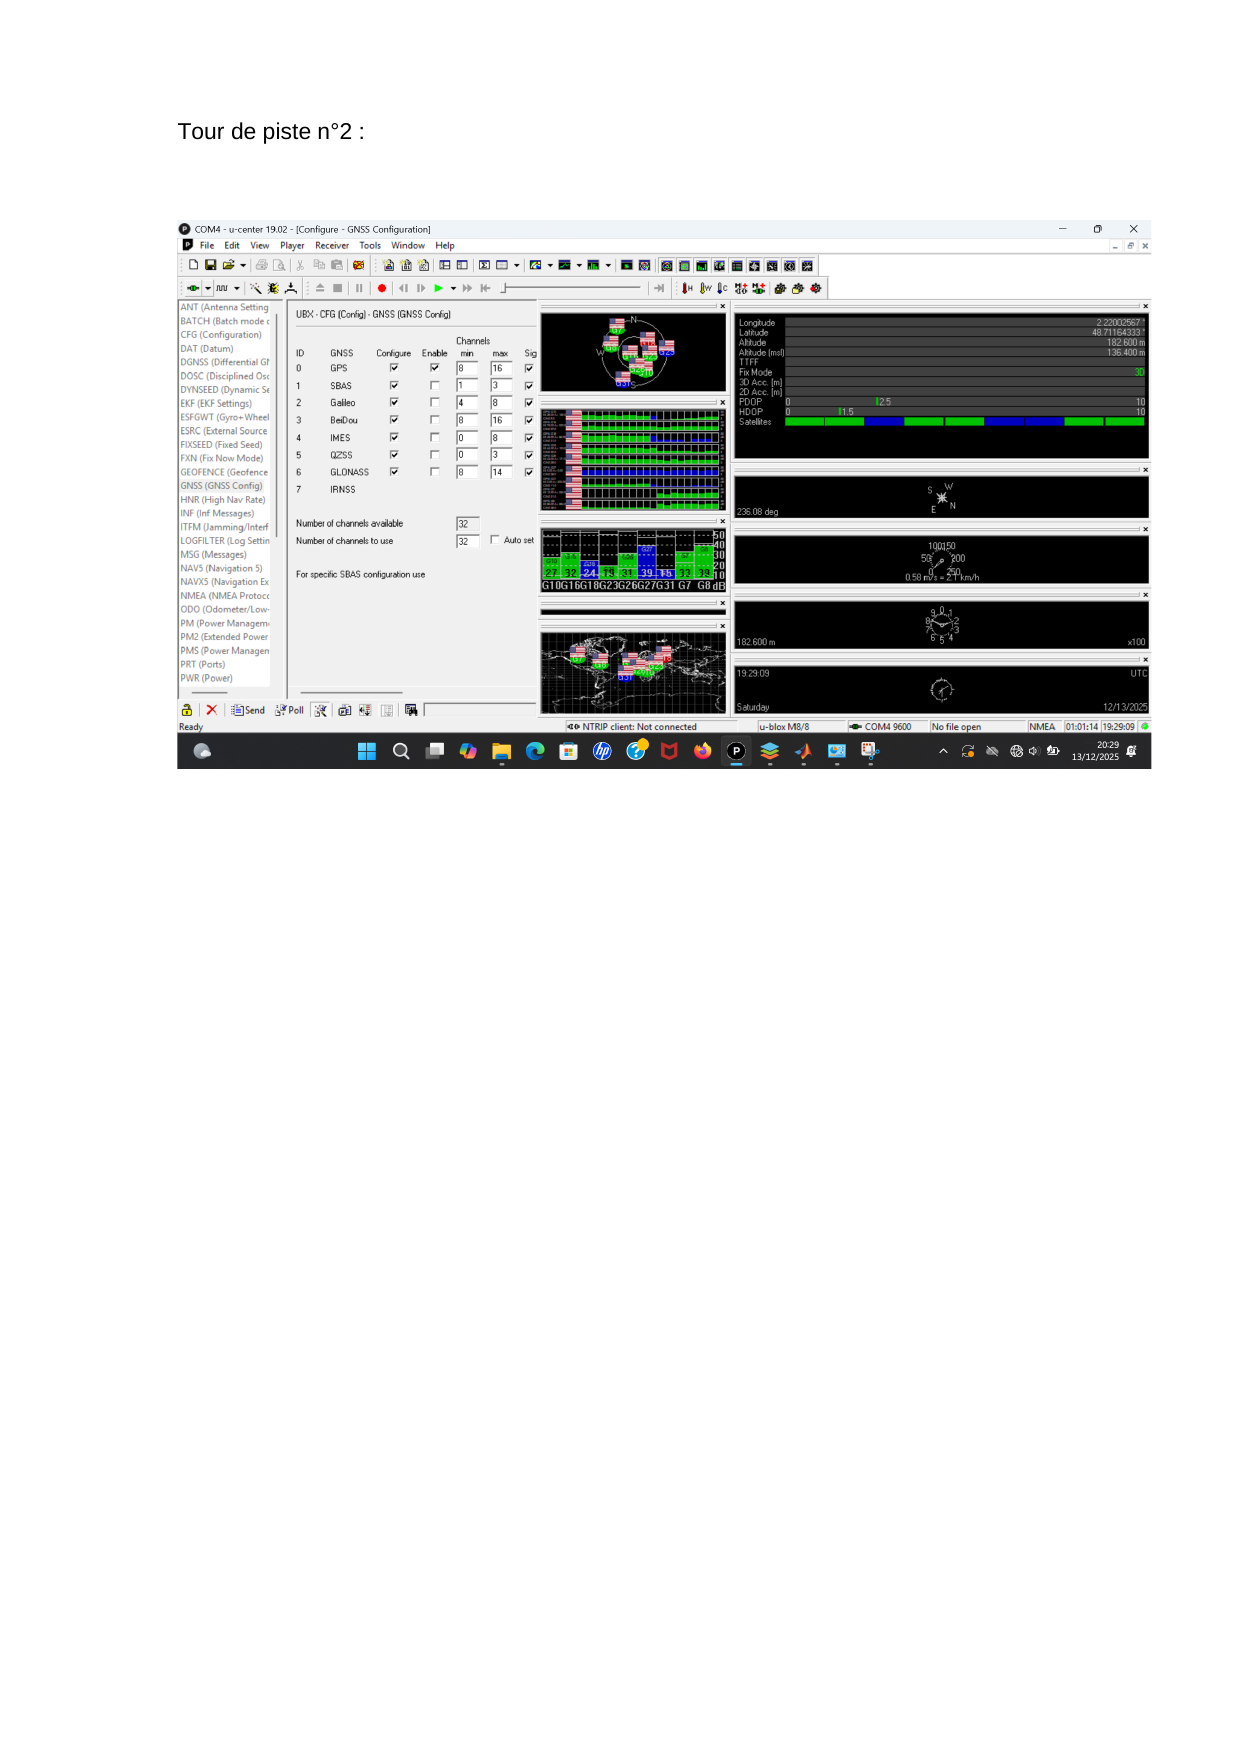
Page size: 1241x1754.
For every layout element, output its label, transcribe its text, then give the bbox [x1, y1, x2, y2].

text Tour de piste n°2 : [177, 118, 1152, 144]
picture [177, 220, 1152, 769]
